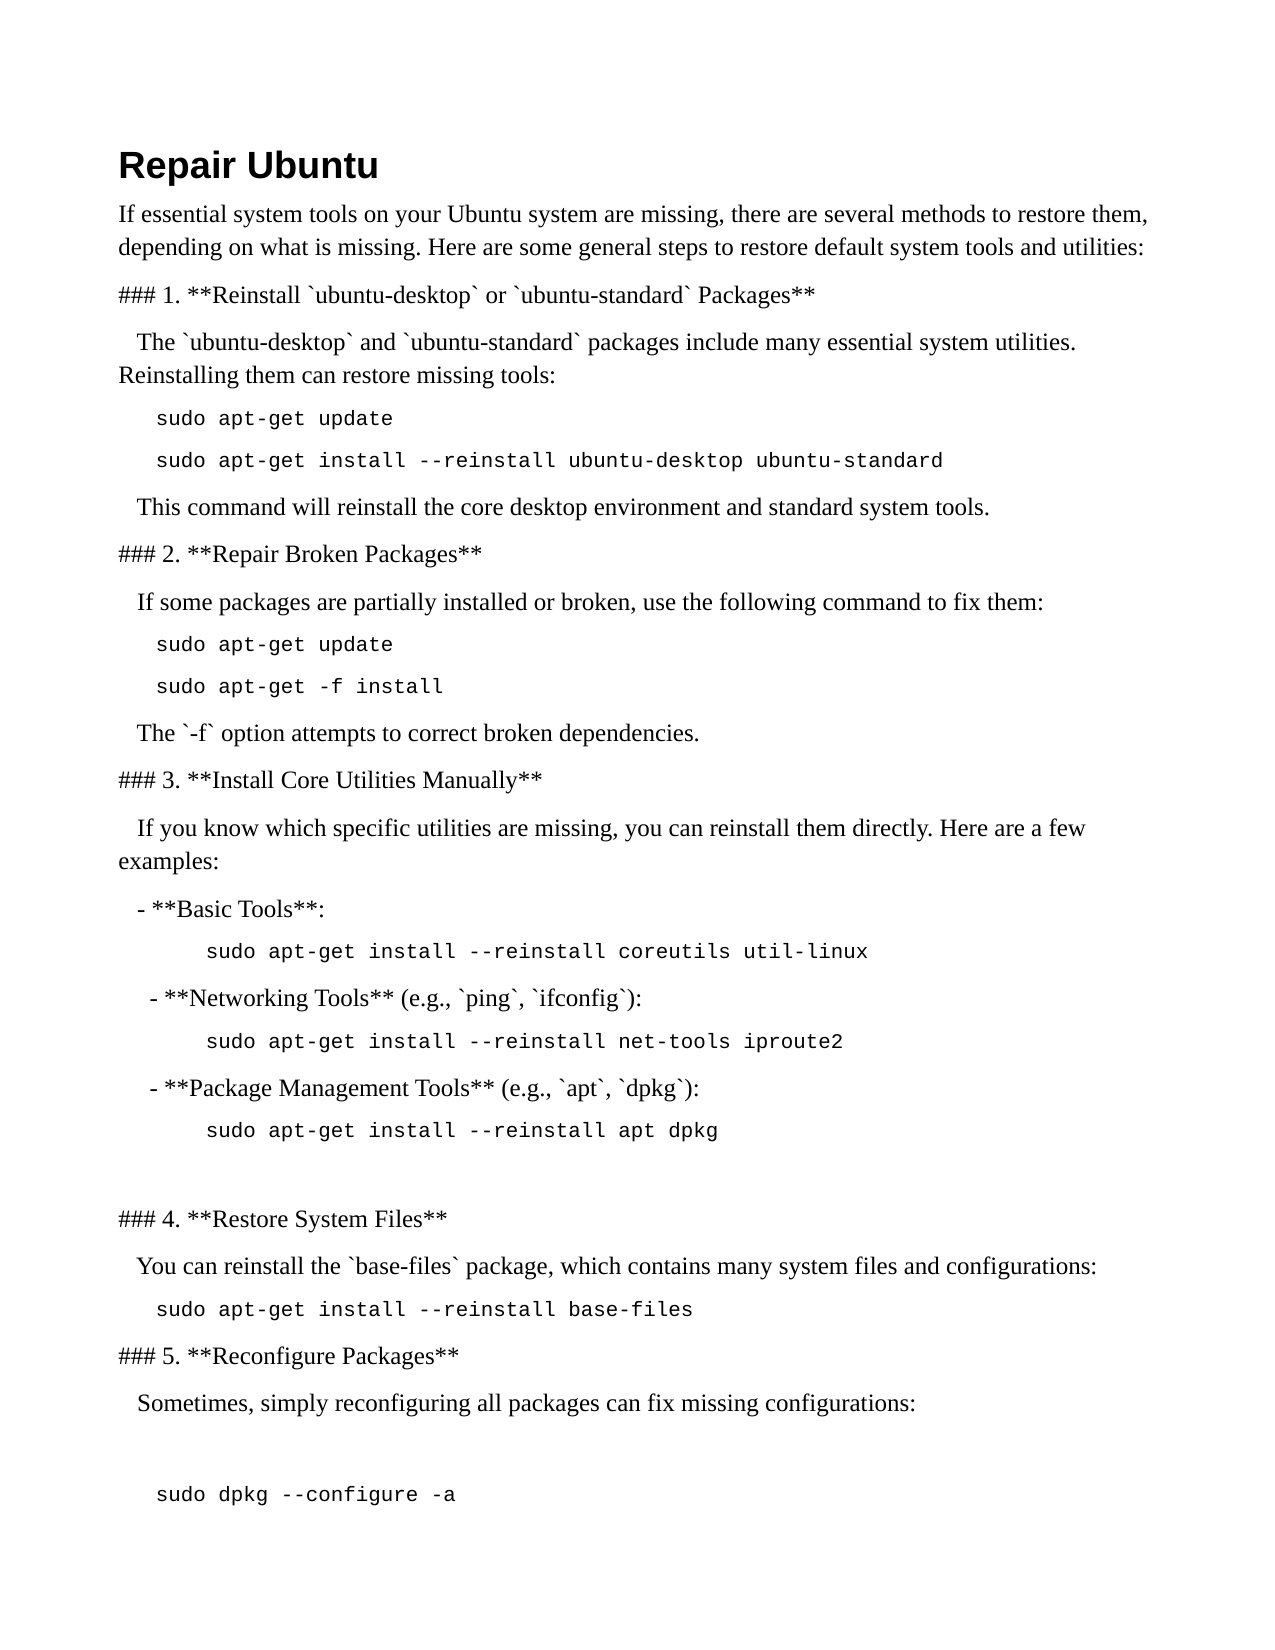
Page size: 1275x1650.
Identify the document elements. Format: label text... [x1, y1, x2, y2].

text If some packages are partially installed or broken, use the following command to fix them: [118, 587, 1157, 616]
text sudo apt-get update [118, 408, 1157, 432]
text sudo apt-get install --reinstall net-tools iproute2 [118, 1031, 1157, 1054]
text sudo apt-get install --reinstall apt dpkg [118, 1120, 1157, 1144]
text sudo apt-get install --reinstall base-files [118, 1299, 1157, 1323]
text - **Basic Tools**: [118, 894, 1157, 923]
text If you know which specific utilities are missing, you can reinstall them directly. Here are a few examples: [118, 813, 1157, 875]
text - **Package Management Tools** (e.g., `apt`, `dpkg`): [118, 1073, 1157, 1101]
text If essential system tools on your Ubuntu system are missing, there are several methods to restore them, depending on what is missing. Here are some general steps to restore default system tools and utilities: [118, 199, 1157, 261]
text sudo apt-get -f install [118, 676, 1157, 700]
text sudo apt-get install --reinstall coreutils util-linux [118, 941, 1157, 965]
text sudo apt-get install --reinstall ubuntu-desktop ubuntu-standard [118, 450, 1157, 473]
text The `-f` option attempts to correct broken dependencies. [118, 718, 1157, 747]
subtitle Repair Ubuntu [118, 143, 1157, 187]
text sudo apt-get update [118, 634, 1157, 658]
text ### 4. **Restore System Files** [118, 1204, 1157, 1232]
text ### 2. **Repair Broken Packages** [118, 539, 1157, 568]
text ### 3. **Install Core Utilities Manually** [118, 766, 1157, 794]
text The `ubuntu-desktop` and `ubuntu-standard` packages include many essential system utilities. Reinstalling them can restore missing tools: [118, 327, 1157, 389]
text This command will reinstall the core desktop environment and standard system tools. [118, 492, 1157, 520]
text You can reinstall the `base-files` package, which contains many system files and configurations: [118, 1251, 1157, 1280]
text - **Networking Tools** (e.g., `ping`, `ifconfig`): [118, 983, 1157, 1012]
text Sometimes, simply reconfiguring all packages can fix missing configurations: [118, 1388, 1157, 1417]
text ### 1. **Reinstall `ubuntu-desktop` or `ubuntu-standard` Packages** [118, 280, 1157, 309]
text ### 5. **Reconfigure Packages** [118, 1341, 1157, 1369]
text sudo dpkg --configure -a [118, 1483, 1157, 1507]
